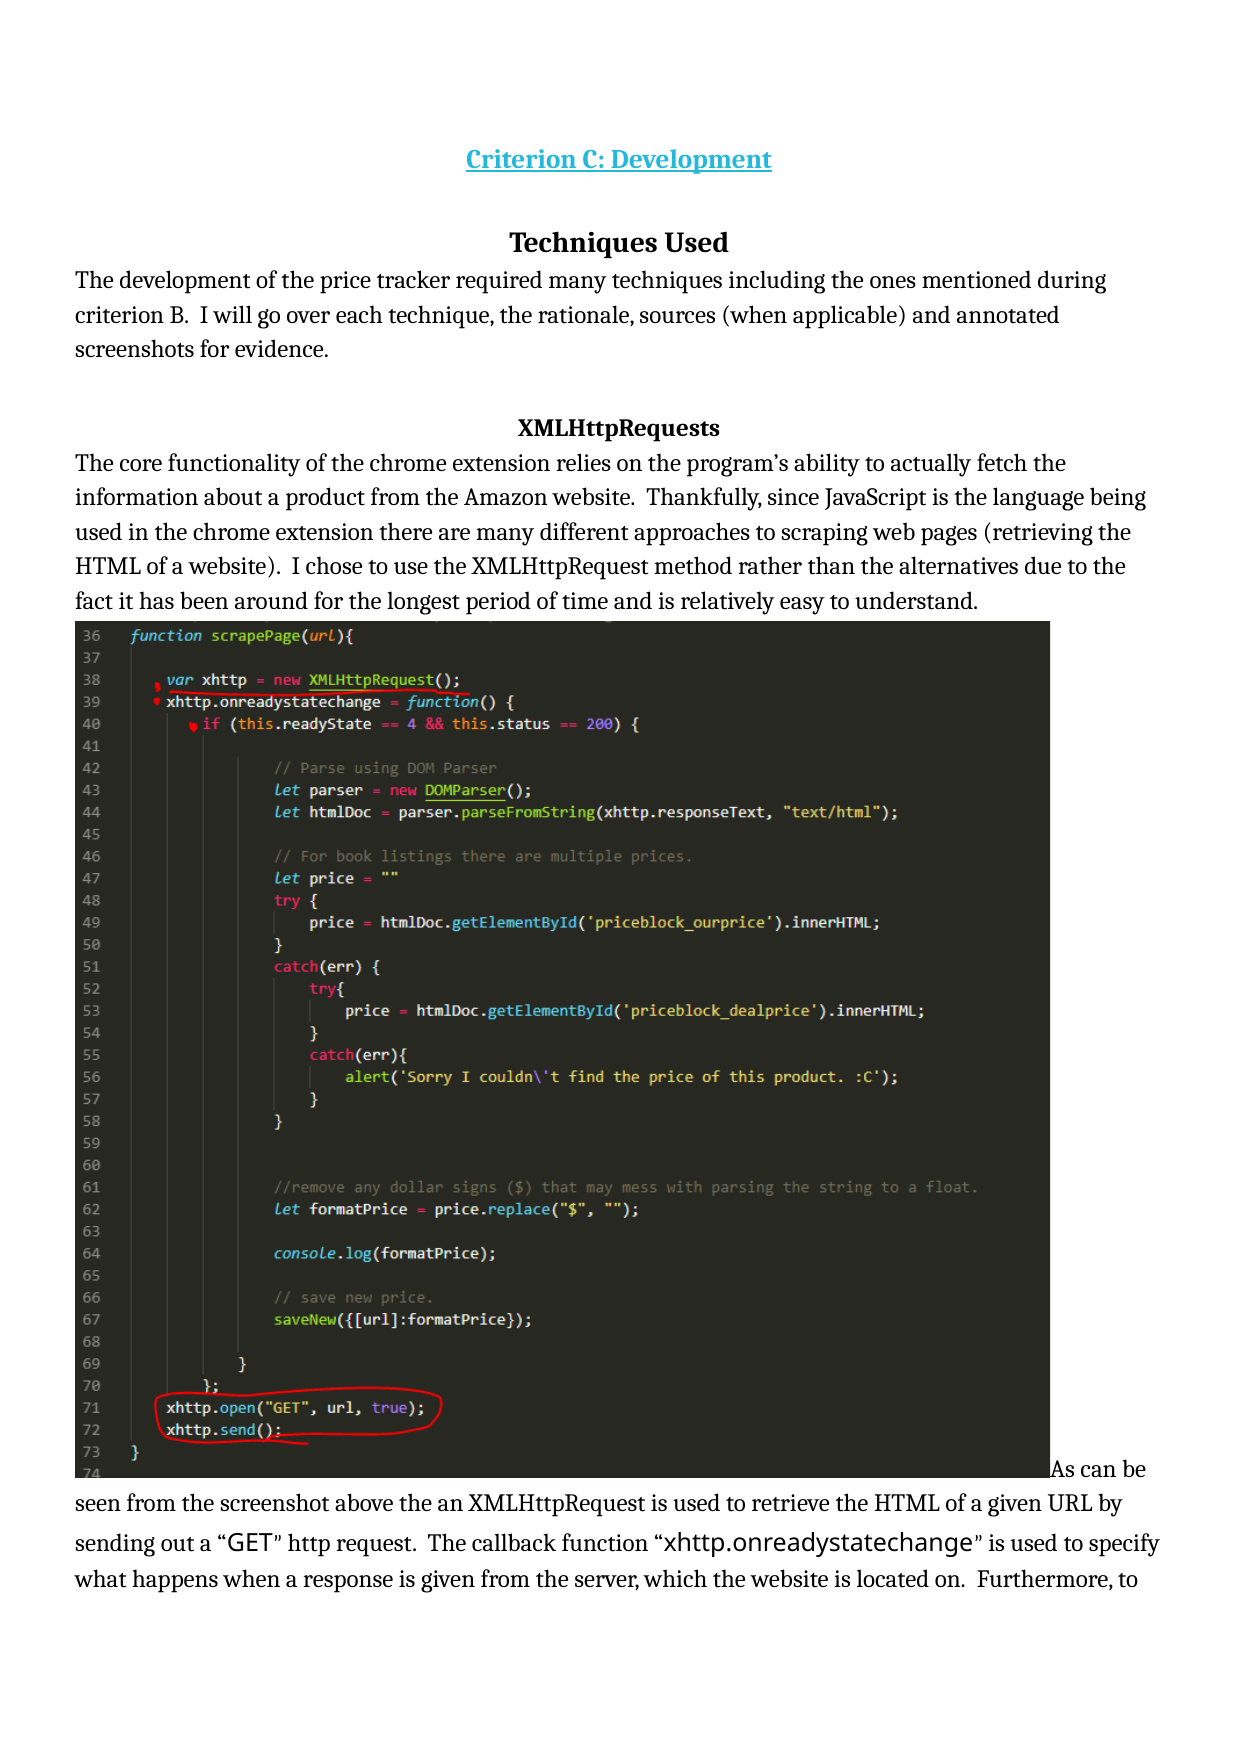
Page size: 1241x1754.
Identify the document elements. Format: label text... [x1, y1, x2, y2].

text XMLHttpRequests [75, 414, 1163, 443]
text As can be seen from the screenshot above the an XMLHttpRequest is used to retrieve the HTML of a given URL by sending out a “GET” http request. The callback function “xhttp.onreadystatechange” is used to specify what happens when a response is given from the server, which the website is located on. Furthermore, to [75, 621, 1163, 1593]
text Techniques Used [75, 226, 1163, 259]
picture [75, 621, 1050, 1478]
text The development of the price tracker required many techniques including the ones mentioned during criterion B. I will go over each technique, the rationale, sources (when applicable) and annotated screenshots for evidence. [75, 266, 1163, 364]
text Criterion C: Development [75, 144, 1163, 175]
text The core functionality of the chrome extension relies on the program’s ability to actually fetch the information about a product from the Amazon website. Thankfully, since JavaScript is the language being used in the chrome extension there are many different approaches to scraping web pages (retrieving the HTML of a website). I chose to use the XMLHttpRequest method rather than the alternatives due to the fact it has been around for the longest period of time and is relatively easy to understand. [75, 449, 1163, 615]
